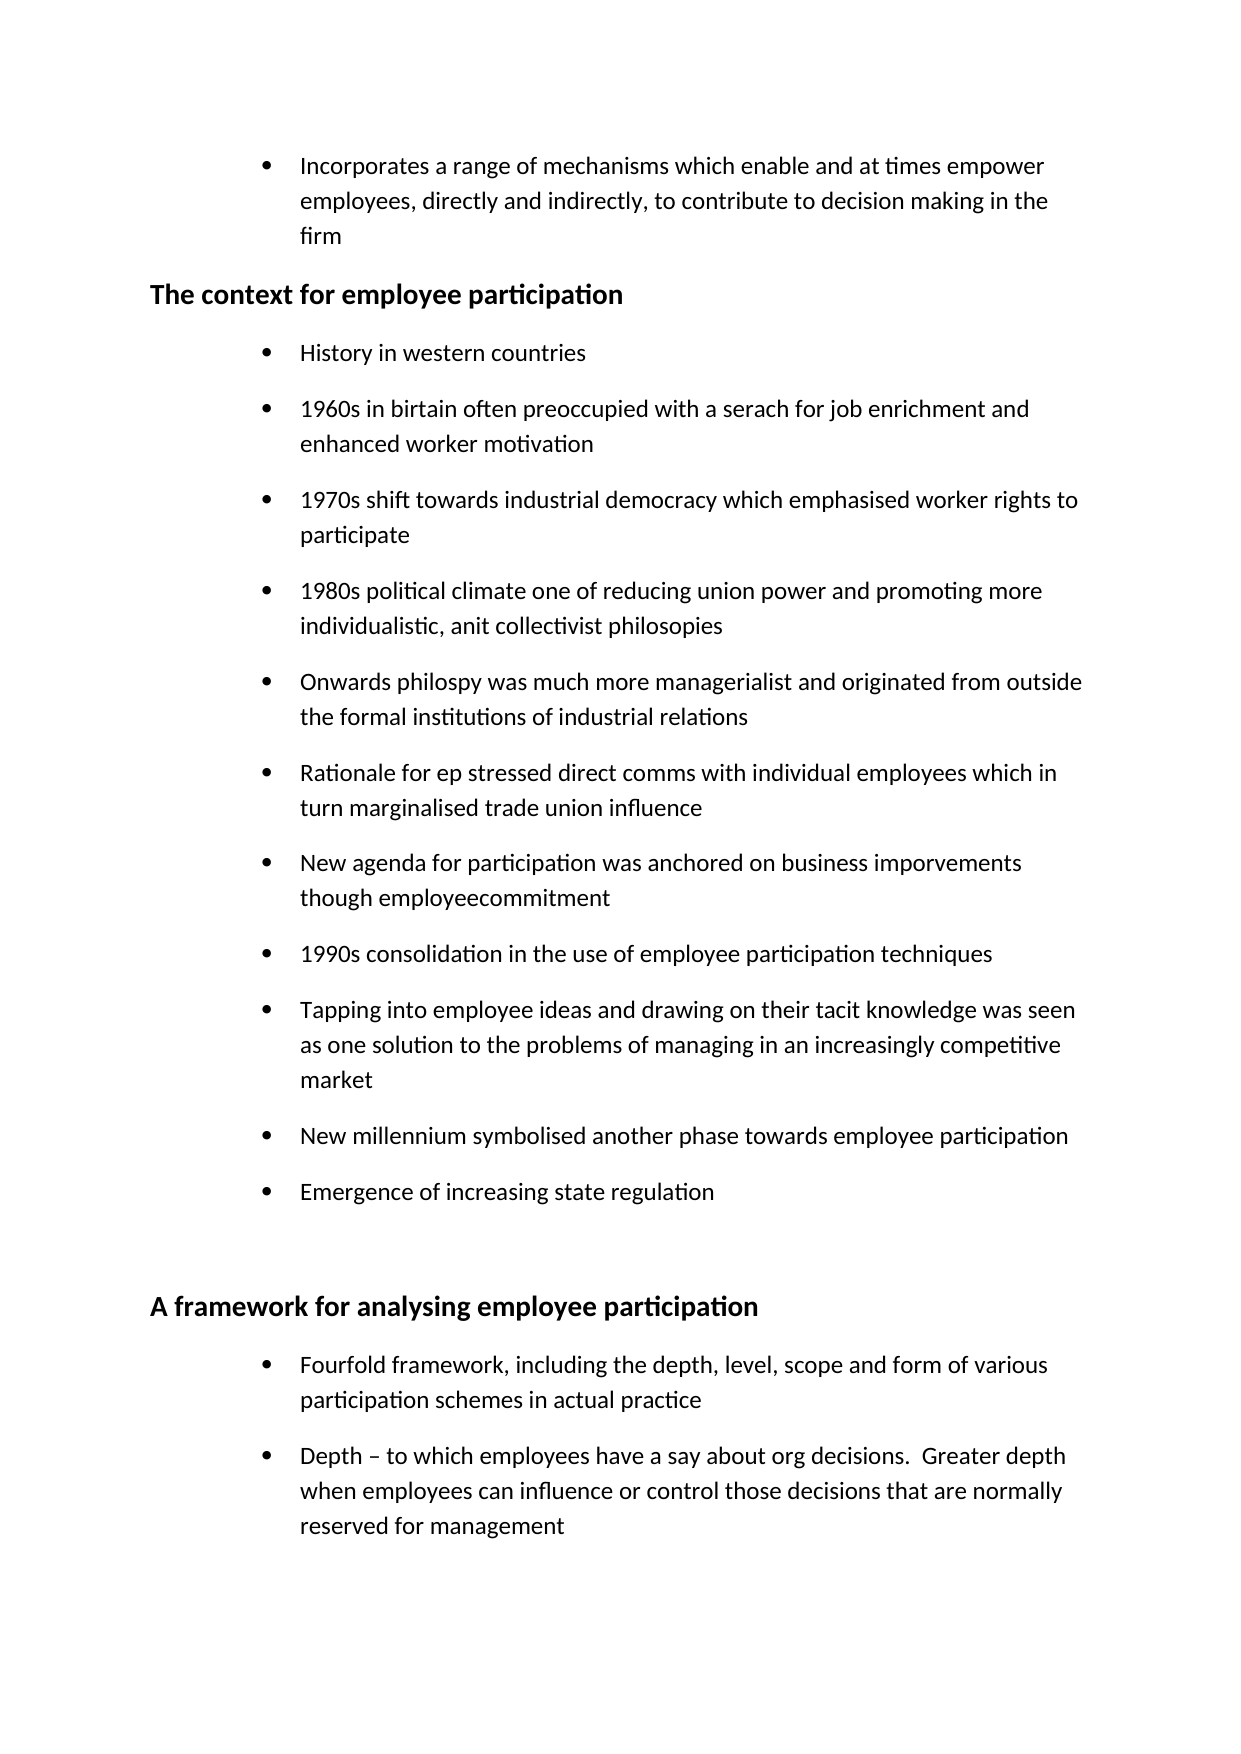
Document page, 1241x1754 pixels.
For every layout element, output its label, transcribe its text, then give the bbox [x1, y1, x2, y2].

list New millennium symbolised another phase towards employee participation [262, 1120, 1090, 1151]
list History in western countries [262, 338, 1090, 368]
list 1970s shift towards industrial democracy which emphasised worker rights to participate [262, 484, 1090, 550]
text The context for employee participation [150, 276, 1090, 311]
list 1980s political climate one of reducing union power and promoting more individualistic, anit collectivist philosopies [262, 575, 1090, 641]
list Tapping into employee ideas and drawing on their tacit knowledge was seen as one solution to the problems of managing in an increasingly competitive market [262, 994, 1090, 1095]
list Rationale for ep stressed direct comms with individual employees which in turn marginalised trade union influence [262, 757, 1090, 822]
text A framework for analysing employee participation [150, 1288, 1090, 1323]
list Incorporates a range of mechanisms which enable and at times empower employees, directly and indirectly, to contribute to decision making in the firm [262, 150, 1090, 251]
list Onwards philospy was much more managerialist and originated from outside the formal institutions of industrial relations [262, 666, 1090, 731]
list Depth – to which employees have a say about org decisions. Greater depth when employees can influence or control those decisions that are normally reserved for management [262, 1440, 1090, 1541]
list 1960s in birtain often preoccupied with a serach for job enrichment and enhanced worker motivation [262, 393, 1090, 459]
list New agenda for participation was anchored on business imporvements though employeecommitment [262, 848, 1090, 913]
list Fourfold framework, including the depth, level, scope and form of various participation schemes in actual practice [262, 1349, 1090, 1415]
list 1990s consolidation in the use of employee participation techniques [262, 938, 1090, 969]
list Emergence of increasing state regulation [262, 1176, 1090, 1206]
